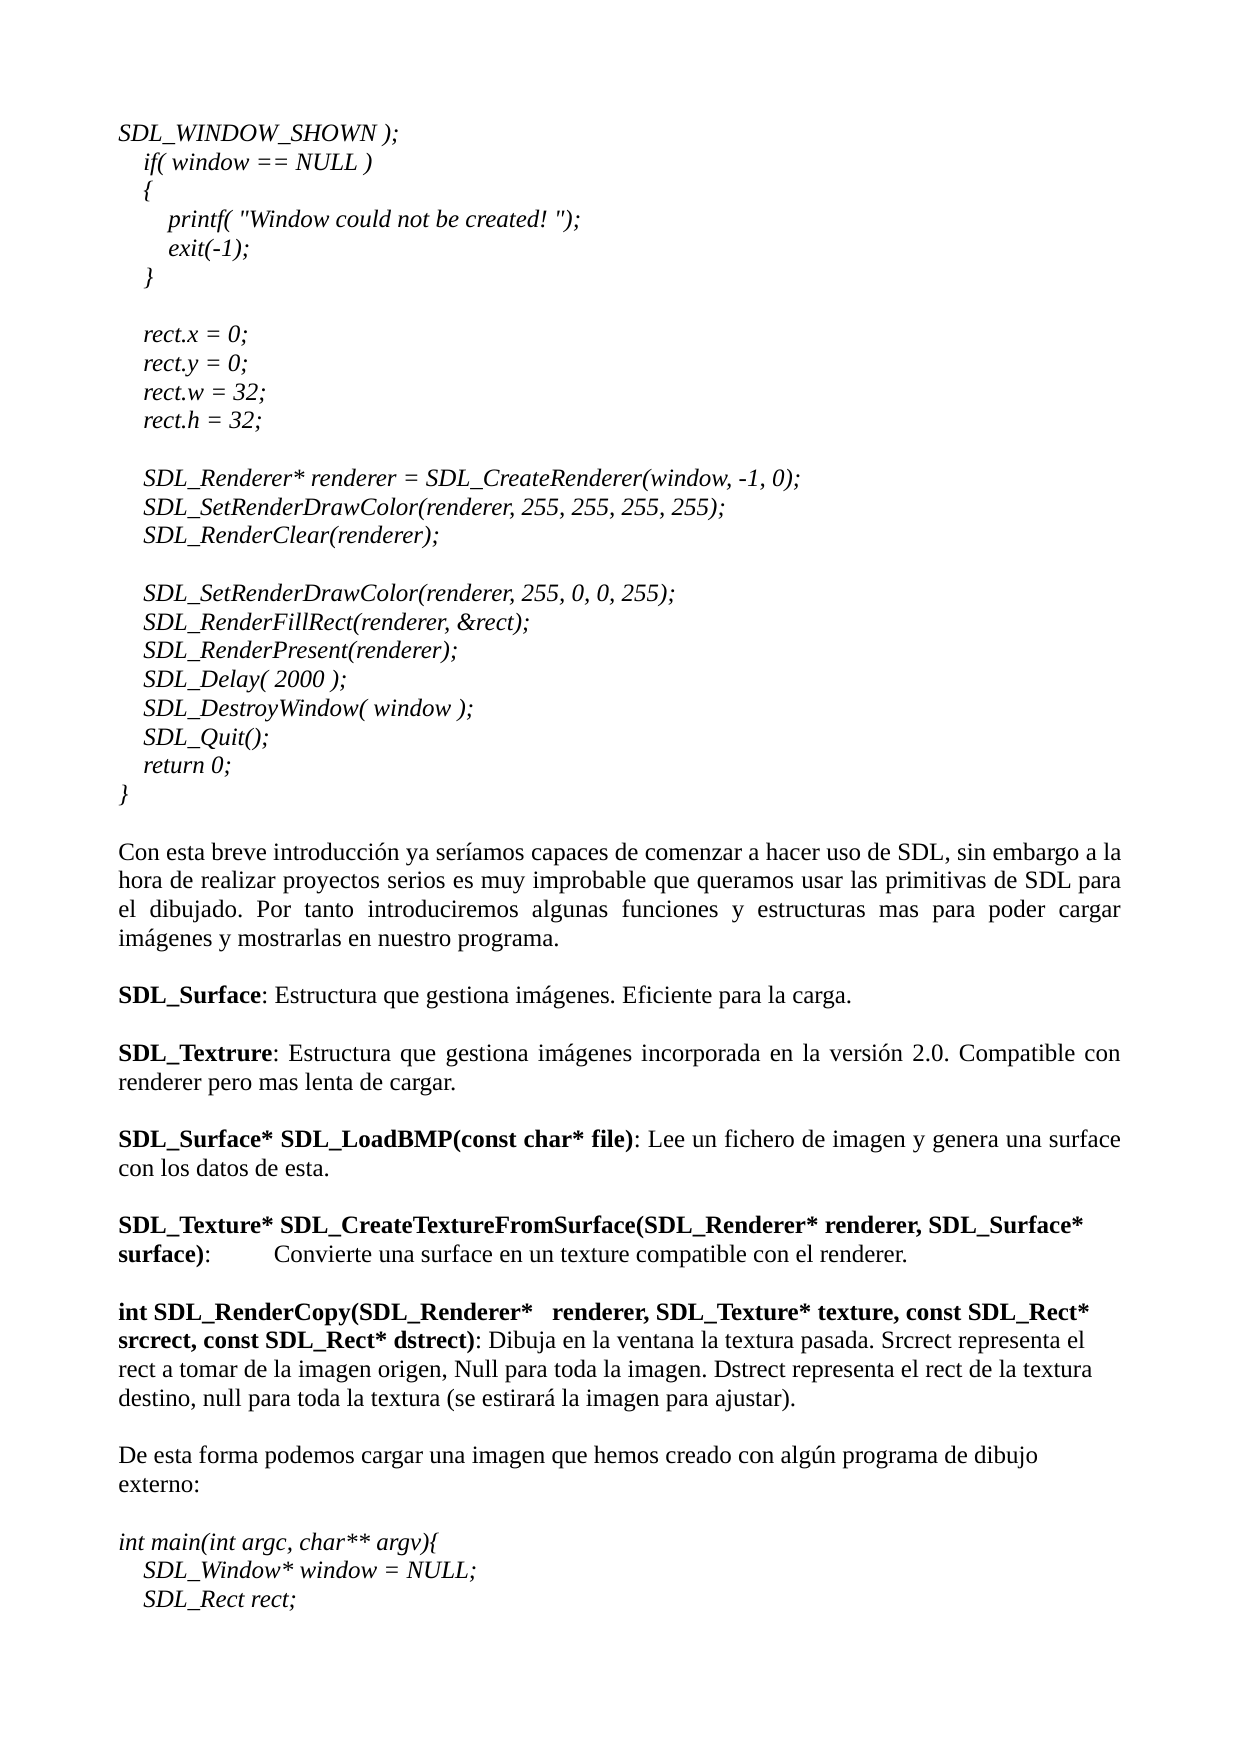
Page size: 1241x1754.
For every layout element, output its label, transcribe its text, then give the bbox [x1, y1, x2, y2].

text return 0; [118, 751, 1122, 779]
text rect.w = 32; [118, 377, 1122, 406]
text SDL_Rect rect; [118, 1584, 1122, 1613]
text SDL_Window* window = NULL; [118, 1556, 1122, 1584]
text SDL_RenderPresent(renderer); [118, 636, 1122, 664]
text SDL_WINDOW_SHOWN ); [118, 118, 1122, 147]
text SDL_Textrure: Estructura que gestiona imágenes incorporada en la versión 2.0. Compatible con renderer pero mas lenta de cargar. [118, 1038, 1122, 1096]
text exit(-1); [118, 233, 1122, 262]
text SDL_RenderFillRect(renderer, &rect); [118, 607, 1122, 636]
text rect.y = 0; [118, 348, 1122, 377]
text } [118, 262, 1122, 291]
text printf( "Window could not be created! "); [118, 204, 1122, 233]
text SDL_Surface: Estructura que gestiona imágenes. Eficiente para la carga. [118, 981, 1122, 1009]
text SDL_Quit(); [118, 722, 1122, 751]
text } [118, 779, 1122, 808]
text SDL_SetRenderDrawColor(renderer, 255, 0, 0, 255); [118, 578, 1122, 607]
text SDL_Surface* SDL_LoadBMP(const char* file): Lee un fichero de imagen y genera una surface con los datos de esta. [118, 1124, 1122, 1182]
text SDL_Delay( 2000 ); [118, 664, 1122, 693]
text De esta forma podemos cargar una imagen que hemos creado con algún programa de dibujo externo: [118, 1441, 1122, 1498]
text rect.h = 32; [118, 406, 1122, 434]
text if( window == NULL ) [118, 147, 1122, 176]
text int SDL_RenderCopy(SDL_Renderer* renderer, SDL_Texture* texture, const SDL_Rect* srcrect, const SDL_Rect* dstrect): Dibuja en la ventana la textura pasada. Srcrect representa el rect a tomar de la imagen origen, Null para toda la imagen. Dstrect representa el rect de la textura destino, null para toda la textura (se estirará la imagen para ajustar). [118, 1297, 1122, 1412]
text SDL_Renderer* renderer = SDL_CreateRenderer(window, -1, 0); [118, 463, 1122, 492]
text Con esta breve introducción ya seríamos capaces de comenzar a hacer uso de SDL, sin embargo a la hora de realizar proyectos serios es muy improbable que queramos usar las primitivas de SDL para el dibujado. Por tanto introduciremos algunas funciones y estructuras mas para poder cargar imágenes y mostrarlas en nuestro programa. [118, 837, 1122, 952]
text { [118, 176, 1122, 204]
text SDL_DestroyWindow( window ); [118, 693, 1122, 722]
text rect.x = 0; [118, 319, 1122, 348]
text int main(int argc, char** argv){ [118, 1527, 1122, 1556]
text SDL_Texture* SDL_CreateTextureFromSurface(SDL_Renderer* renderer, SDL_Surface* surface): Convierte una surface en un texture compatible con el renderer. [118, 1211, 1122, 1268]
text SDL_RenderClear(renderer); [118, 521, 1122, 549]
text SDL_SetRenderDrawColor(renderer, 255, 255, 255, 255); [118, 492, 1122, 521]
